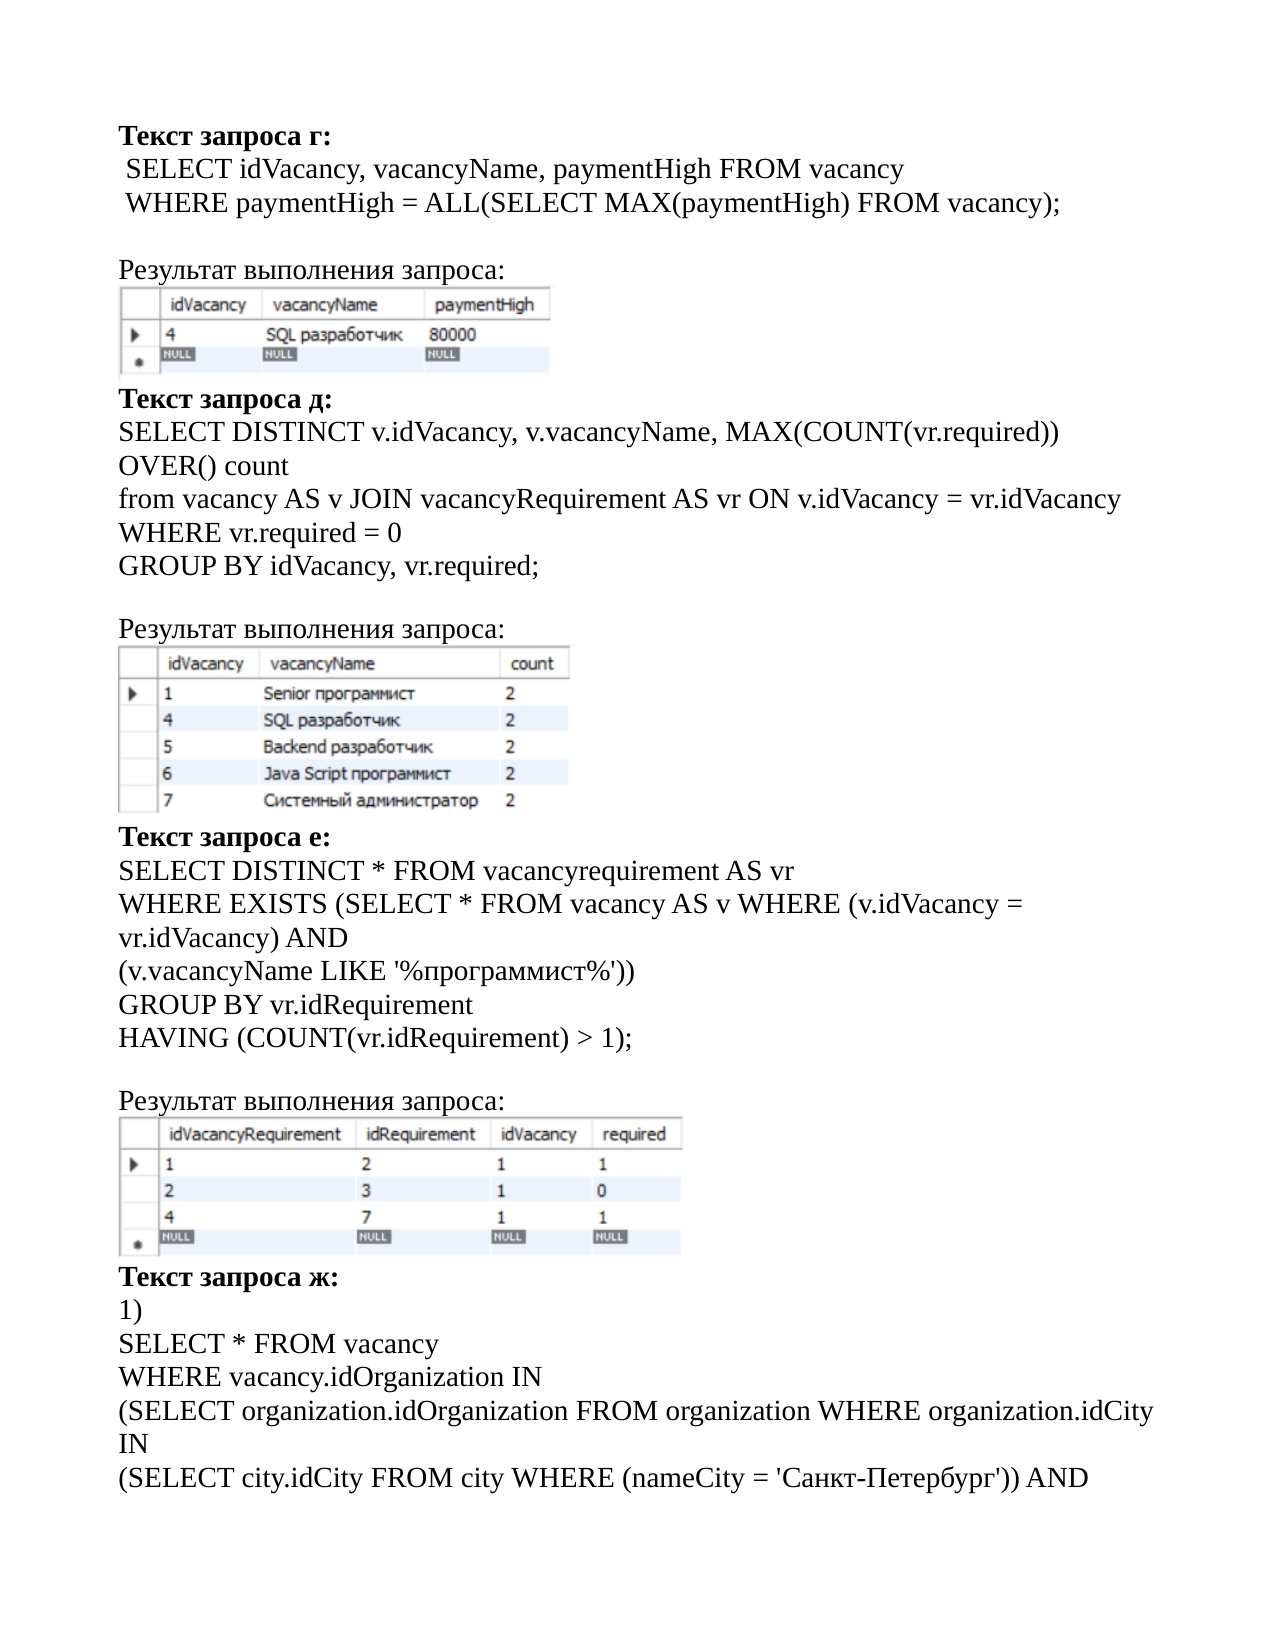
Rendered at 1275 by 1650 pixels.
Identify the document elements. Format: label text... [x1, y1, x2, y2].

text SELECT DISTINCT v.idVacancy, v.vacancyName, MAX(COUNT(vr.required)) OVER() count [118, 414, 1157, 481]
text GROUP BY vr.idRequirement [118, 987, 1157, 1021]
text WHERE EXISTS (SELECT * FROM vacancy AS v WHERE (v.idVacancy = vr.idVacancy) AND [118, 886, 1157, 953]
text Результат выполнения запроса: [118, 1083, 1157, 1116]
text SELECT idVacancy, vacancyName, paymentHigh FROM vacancy WHERE paymentHigh = ALL(SELECT MAX(paymentHigh) FROM vacancy); [118, 152, 1157, 219]
text Результат выполнения запроса: [118, 611, 1157, 644]
text Текст запроса е: [118, 819, 1157, 853]
text WHERE vacancy.idOrganization IN [118, 1359, 1157, 1393]
text HAVING (COUNT(vr.idRequirement) > 1); [118, 1021, 1157, 1054]
text Текст запроса г: [118, 118, 1157, 152]
text (SELECT city.idCity FROM city WHERE (nameCity = 'Санкт-Петербург')) AND [118, 1460, 1157, 1494]
text (SELECT organization.idOrganization FROM organization WHERE organization.idCity IN [118, 1393, 1157, 1460]
text 1) [118, 1292, 1157, 1326]
text Текст запроса ж: [118, 1259, 1157, 1292]
text Результат выполнения запроса: Текст запроса д: [118, 252, 1157, 414]
text from vacancy AS v JOIN vacancyRequirement AS vr ON v.idVacancy = vr.idVacancy [118, 481, 1157, 515]
text WHERE vr.required = 0 [118, 515, 1157, 548]
text SELECT DISTINCT * FROM vacancyrequirement AS vr [118, 853, 1157, 886]
text GROUP BY idVacancy, vr.required; [118, 548, 1157, 582]
text SELECT * FROM vacancy [118, 1326, 1157, 1359]
text (v.vacancyName LIKE '%программист%')) [118, 953, 1157, 987]
